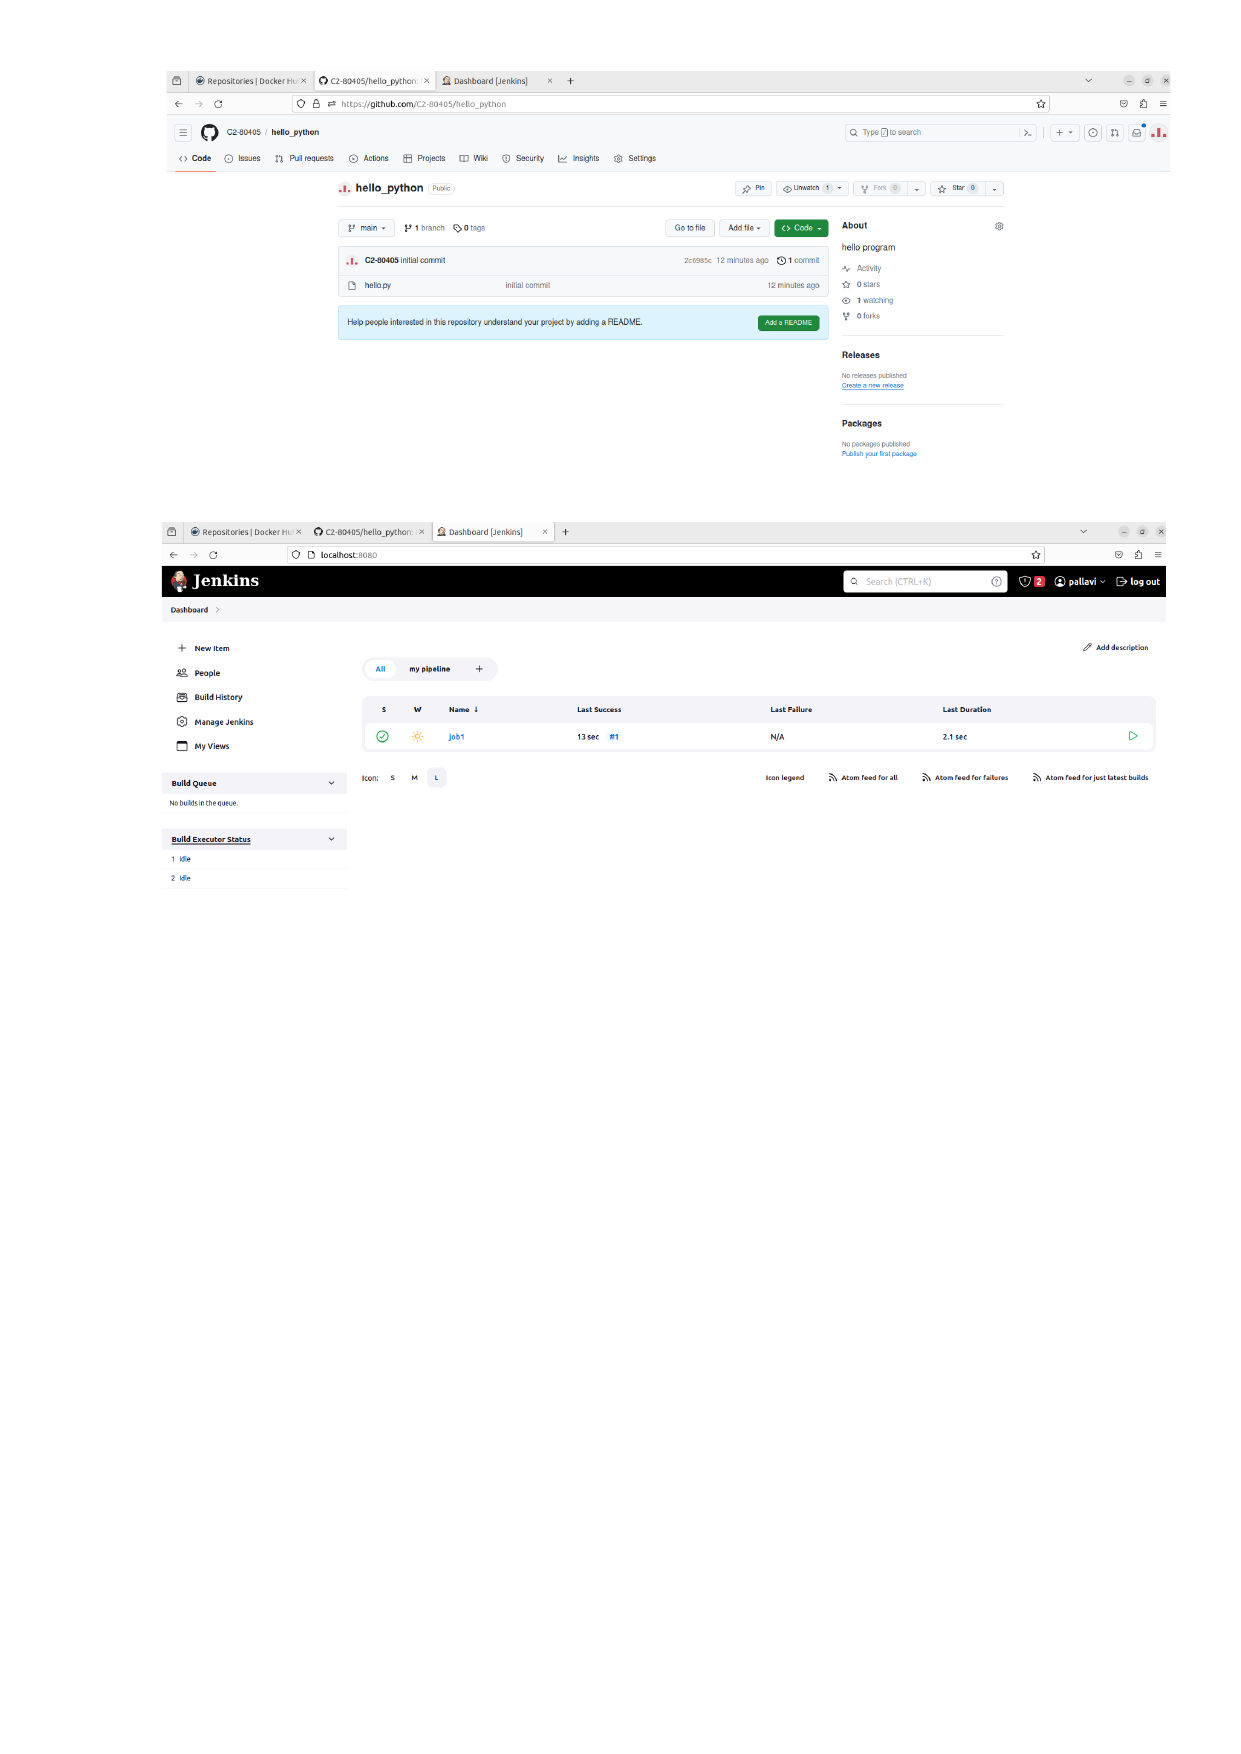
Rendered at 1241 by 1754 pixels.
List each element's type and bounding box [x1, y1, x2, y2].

picture [166, 71, 1171, 469]
picture [161, 522, 1166, 921]
